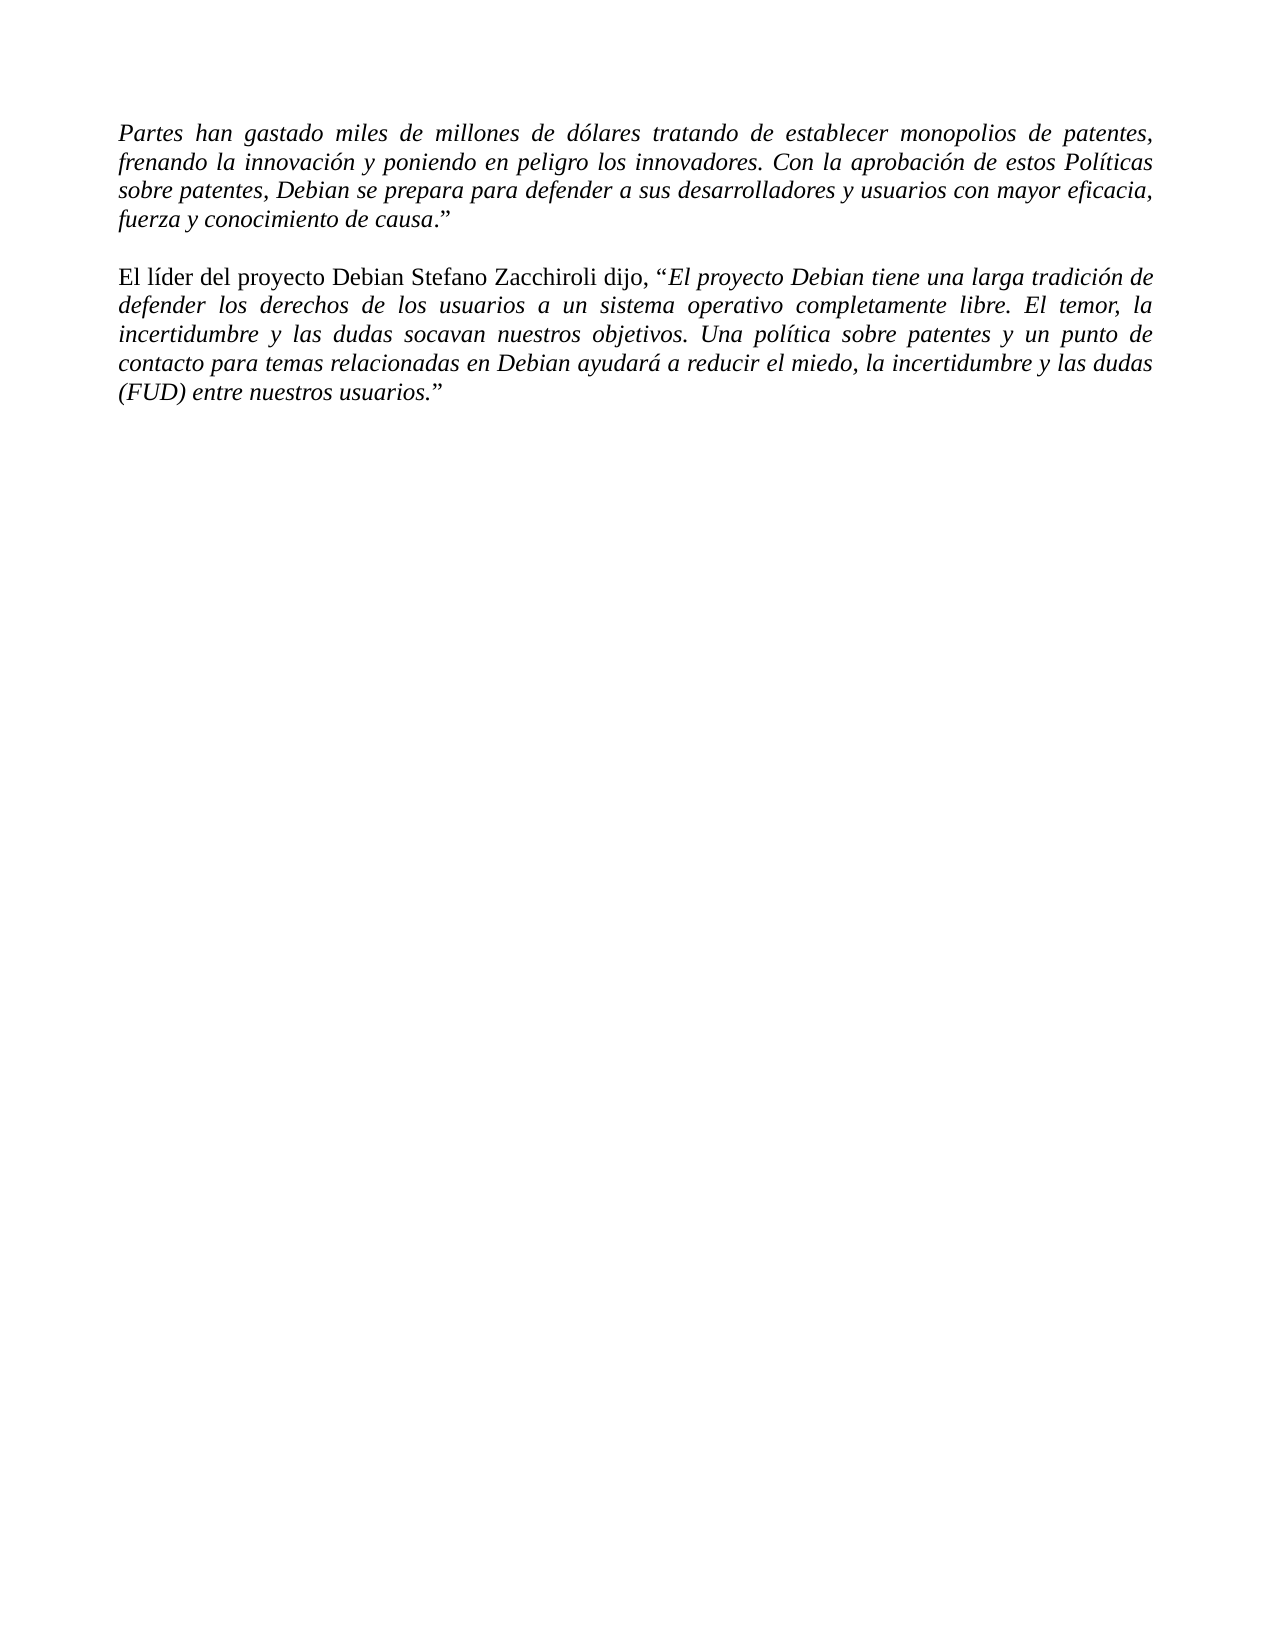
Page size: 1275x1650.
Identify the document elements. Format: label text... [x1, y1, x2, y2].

text El líder del proyecto Debian Stefano Zacchiroli dijo, “El proyecto Debian tiene una larga tradición de defender los derechos de los usuarios a un sistema operativo completamente libre. El temor, la incertidumbre y las dudas socavan nuestros objetivos. Una política sobre patentes y un punto de contacto para temas relacionadas en Debian ayudará a reducir el miedo, la incertidumbre y las dudas (FUD) entre nuestros usuarios.” [118, 262, 1157, 406]
text Partes han gastado miles de millones de dólares tratando de establecer monopolios de patentes, frenando la innovación y poniendo en peligro los innovadores. Con la aprobación de estos Políticas sobre patentes, Debian se prepara para defender a sus desarrolladores y usuarios con mayor eficacia, fuerza y conocimiento de causa.” [118, 118, 1157, 233]
